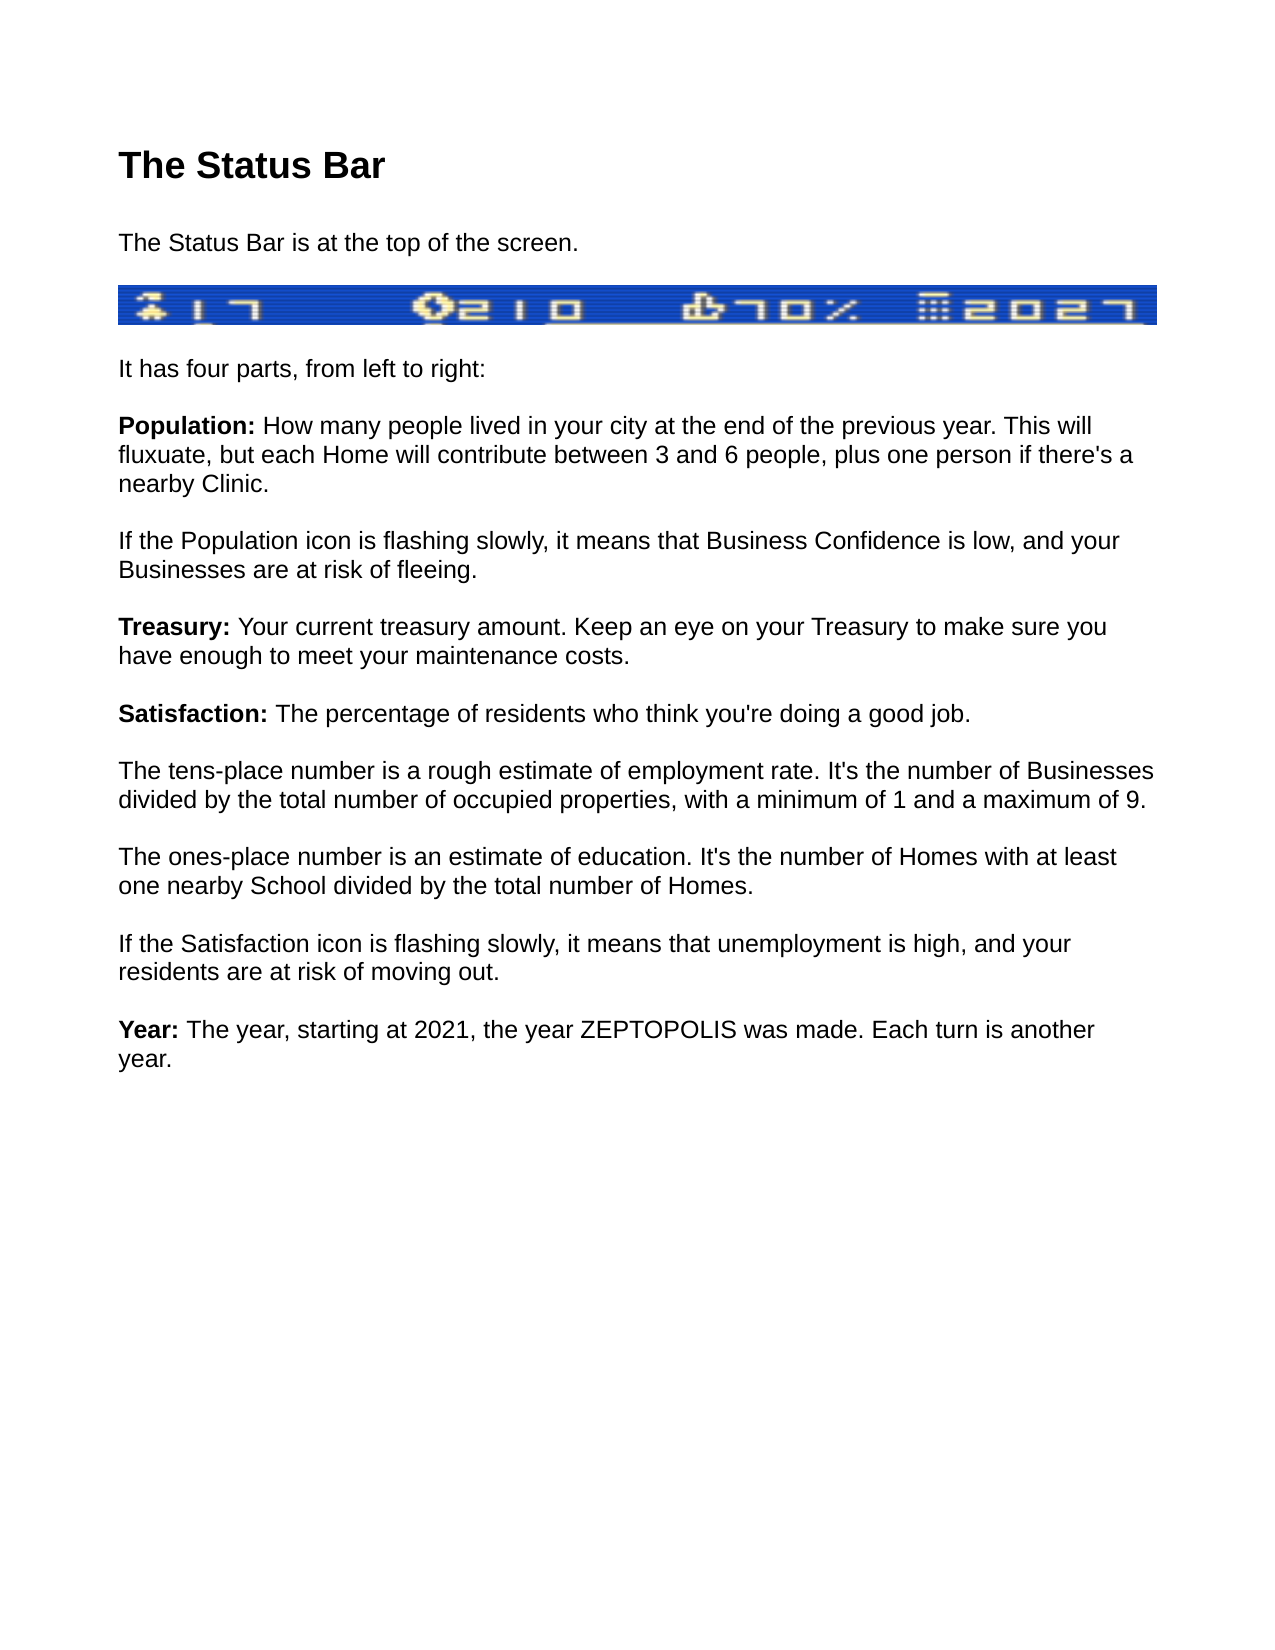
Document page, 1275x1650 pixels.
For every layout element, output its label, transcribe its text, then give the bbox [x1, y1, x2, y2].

text Population: How many people lived in your city at the end of the previous year. This will fluxuate, but each Home will contribute between 3 and 6 people, plus one person if there's a nearby Clinic. [118, 411, 1157, 497]
subtitle The Status Bar [118, 143, 1157, 187]
text It has four parts, from left to right: [118, 354, 1157, 382]
text Treasury: Your current treasury amount. Keep an eye on your Treasury to make sure you have enough to meet your maintenance costs. [118, 612, 1157, 670]
text If the Population icon is flashing slowly, it means that Business Confidence is low, and your Businesses are at risk of fleeing. [118, 526, 1157, 584]
text The tens-place number is a rough estimate of employment rate. It's the number of Businesses divided by the total number of occupied properties, with a minimum of 1 and a maximum of 9. [118, 756, 1157, 814]
text The ones-place number is an estimate of education. It's the number of Homes with at least one nearby School divided by the total number of Homes. [118, 842, 1157, 900]
text If the Satisfaction icon is flashing slowly, it means that unemployment is high, and your residents are at risk of moving out. [118, 929, 1157, 986]
picture [118, 285, 1157, 325]
text Satisfaction: The percentage of residents who think you're doing a good job. [118, 699, 1157, 727]
text The Status Bar is at the top of the screen. [118, 228, 1157, 257]
text Year: The year, starting at 2021, the year ZEPTOPOLIS was made. Each turn is another year. [118, 1015, 1157, 1072]
